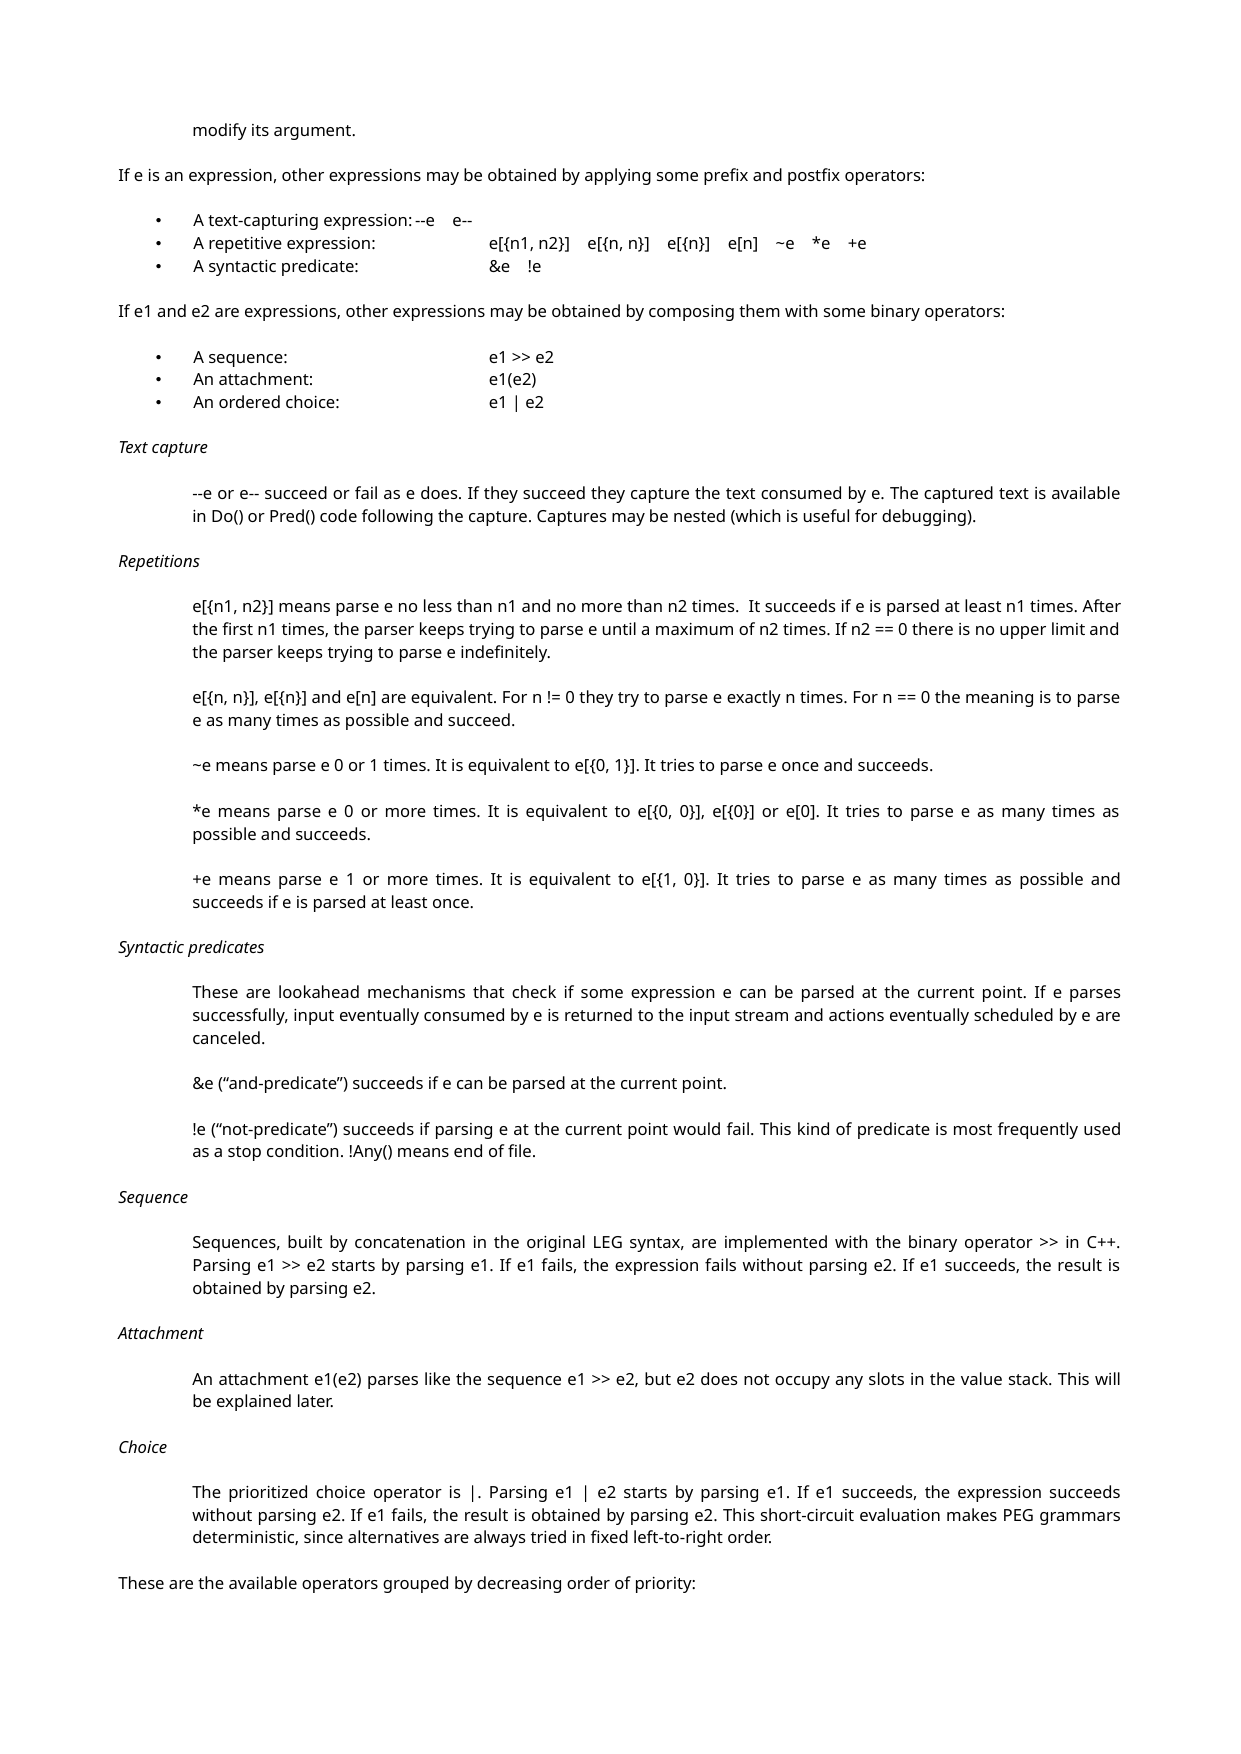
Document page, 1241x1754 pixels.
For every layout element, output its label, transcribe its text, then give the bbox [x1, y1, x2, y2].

text The prioritized choice operator is |. Parsing e1 | e2 starts by parsing e1. If e1 succeeds, the expression succeeds without parsing e2. If e1 fails, the result is obtained by parsing e2. This short-circuit evaluation makes PEG grammars deterministic, since alternatives are always tried in fixed left-to-right order. [192, 1481, 1122, 1549]
text modify its argument. [192, 118, 1122, 141]
text +e means parse e 1 or more times. It is equivalent to e[{1, 0}]. It tries to parse e as many times as possible and succeeds if e is parsed at least once. [192, 867, 1122, 913]
text ~e means parse e 0 or 1 times. It is equivalent to e[{0, 1}]. It tries to parse e once and succeeds. [192, 754, 1122, 777]
text Syntactic predicates [118, 936, 1122, 958]
text e[{n1, n2}] means parse e no less than n1 and no more than n2 times. It succeeds if e is parsed at least n1 times. After the first n1 times, the parser keeps trying to parse e until a maximum of n2 times. If n2 == 0 there is no upper limit and the parser keeps trying to parse e indefinitely. [192, 595, 1122, 663]
list A syntactic predicate: &e !e [156, 254, 1122, 277]
list A text-capturing expression: --e e-- [156, 209, 1122, 232]
text Repetitions [118, 549, 1122, 572]
text --e or e-- succeed or fail as e does. If they succeed they capture the text consumed by e. The captured text is available in Do() or Pred() code following the capture. Captures may be nested (which is useful for debugging). [192, 481, 1122, 527]
text e[{n, n}], e[{n}] and e[n] are equivalent. For n != 0 they try to parse e exactly n times. For n == 0 the meaning is to parse e as many times as possible and succeed. [192, 686, 1122, 731]
text If e is an expression, other expressions may be obtained by applying some prefix and postfix operators: [118, 163, 1122, 186]
text Choice [118, 1435, 1122, 1458]
list An attachment: e1(e2) [156, 368, 1122, 391]
list A sequence: e1 >> e2 [156, 345, 1122, 368]
text !e (“not-predicate”) succeeds if parsing e at the current point would fail. This kind of predicate is most frequently used as a stop condition. !Any() means end of file. [192, 1117, 1122, 1163]
text *e means parse e 0 or more times. It is equivalent to e[{0, 0}], e[{0}] or e[0]. It tries to parse e as many times as possible and succeeds. [192, 799, 1122, 845]
list A repetitive expression: e[{n1, n2}] e[{n, n}] e[{n}] e[n] ~e *e +e [156, 232, 1122, 254]
text If e1 and e2 are expressions, other expressions may be obtained by composing them with some binary operators: [118, 300, 1122, 322]
text &e (“and-predicate”) succeeds if e can be parsed at the current point. [192, 1072, 1122, 1094]
text Sequences, built by concatenation in the original LEG syntax, are implemented with the binary operator >> in C++. Parsing e1 >> e2 starts by parsing e1. If e1 fails, the expression fails without parsing e2. If e1 succeeds, the result is obtained by parsing e2. [192, 1231, 1122, 1299]
text These are lookahead mechanisms that check if some expression e can be parsed at the current point. If e parses successfully, input eventually consumed by e is returned to the input stream and actions eventually scheduled by e are canceled. [192, 981, 1122, 1049]
text Text capture [118, 436, 1122, 459]
text An attachment e1(e2) parses like the sequence e1 >> e2, but e2 does not occupy any slots in the value stack. This will be explained later. [192, 1367, 1122, 1412]
text These are the available operators grouped by decreasing order of priority: [118, 1571, 1122, 1594]
text Sequence [118, 1185, 1122, 1208]
list An ordered choice: e1 | e2 [156, 391, 1122, 413]
text Attachment [118, 1322, 1122, 1344]
